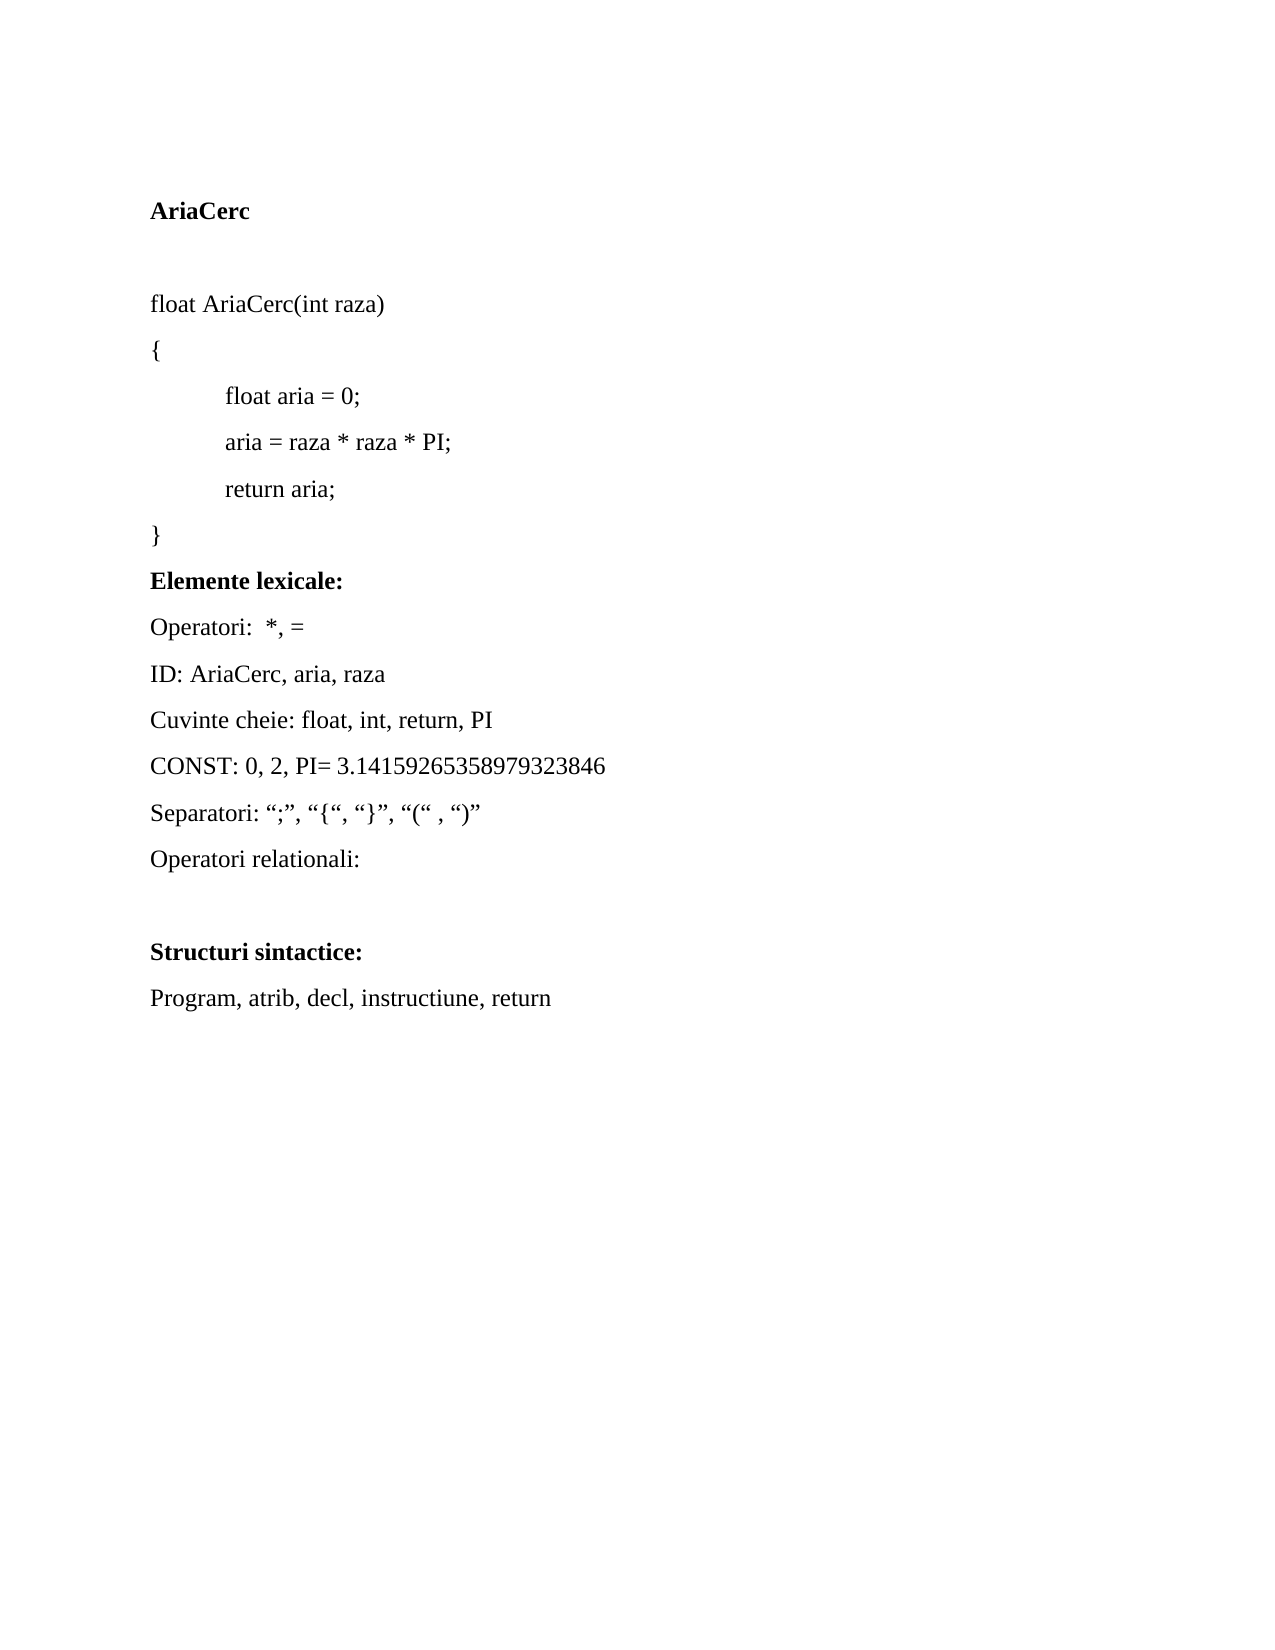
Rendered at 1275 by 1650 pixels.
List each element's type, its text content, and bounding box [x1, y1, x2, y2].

text return aria; [150, 474, 1125, 502]
text Operatori relationali: [150, 844, 1125, 873]
text Cuvinte cheie: float, int, return, PI [150, 705, 1125, 734]
text ID: AriaCerc, aria, raza [150, 659, 1125, 687]
text AriaCerc [150, 196, 1125, 225]
text Structuri sintactice: [150, 937, 1125, 965]
text { [150, 335, 1125, 364]
text aria = raza * raza * PI; [150, 427, 1125, 456]
text Elemente lexicale: [150, 566, 1125, 595]
text Separatori: “;”, “{“, “}”, “(“ , “)” [150, 798, 1125, 827]
text float aria = 0; [150, 381, 1125, 410]
text Operatori: *, = [150, 612, 1125, 641]
text } [150, 520, 1125, 549]
text Program, atrib, decl, instructiune, return [150, 983, 1125, 1012]
text CONST: 0, 2, PI= 3.14159265358979323846 [150, 751, 1125, 780]
text float AriaCerc(int raza) [150, 289, 1125, 317]
